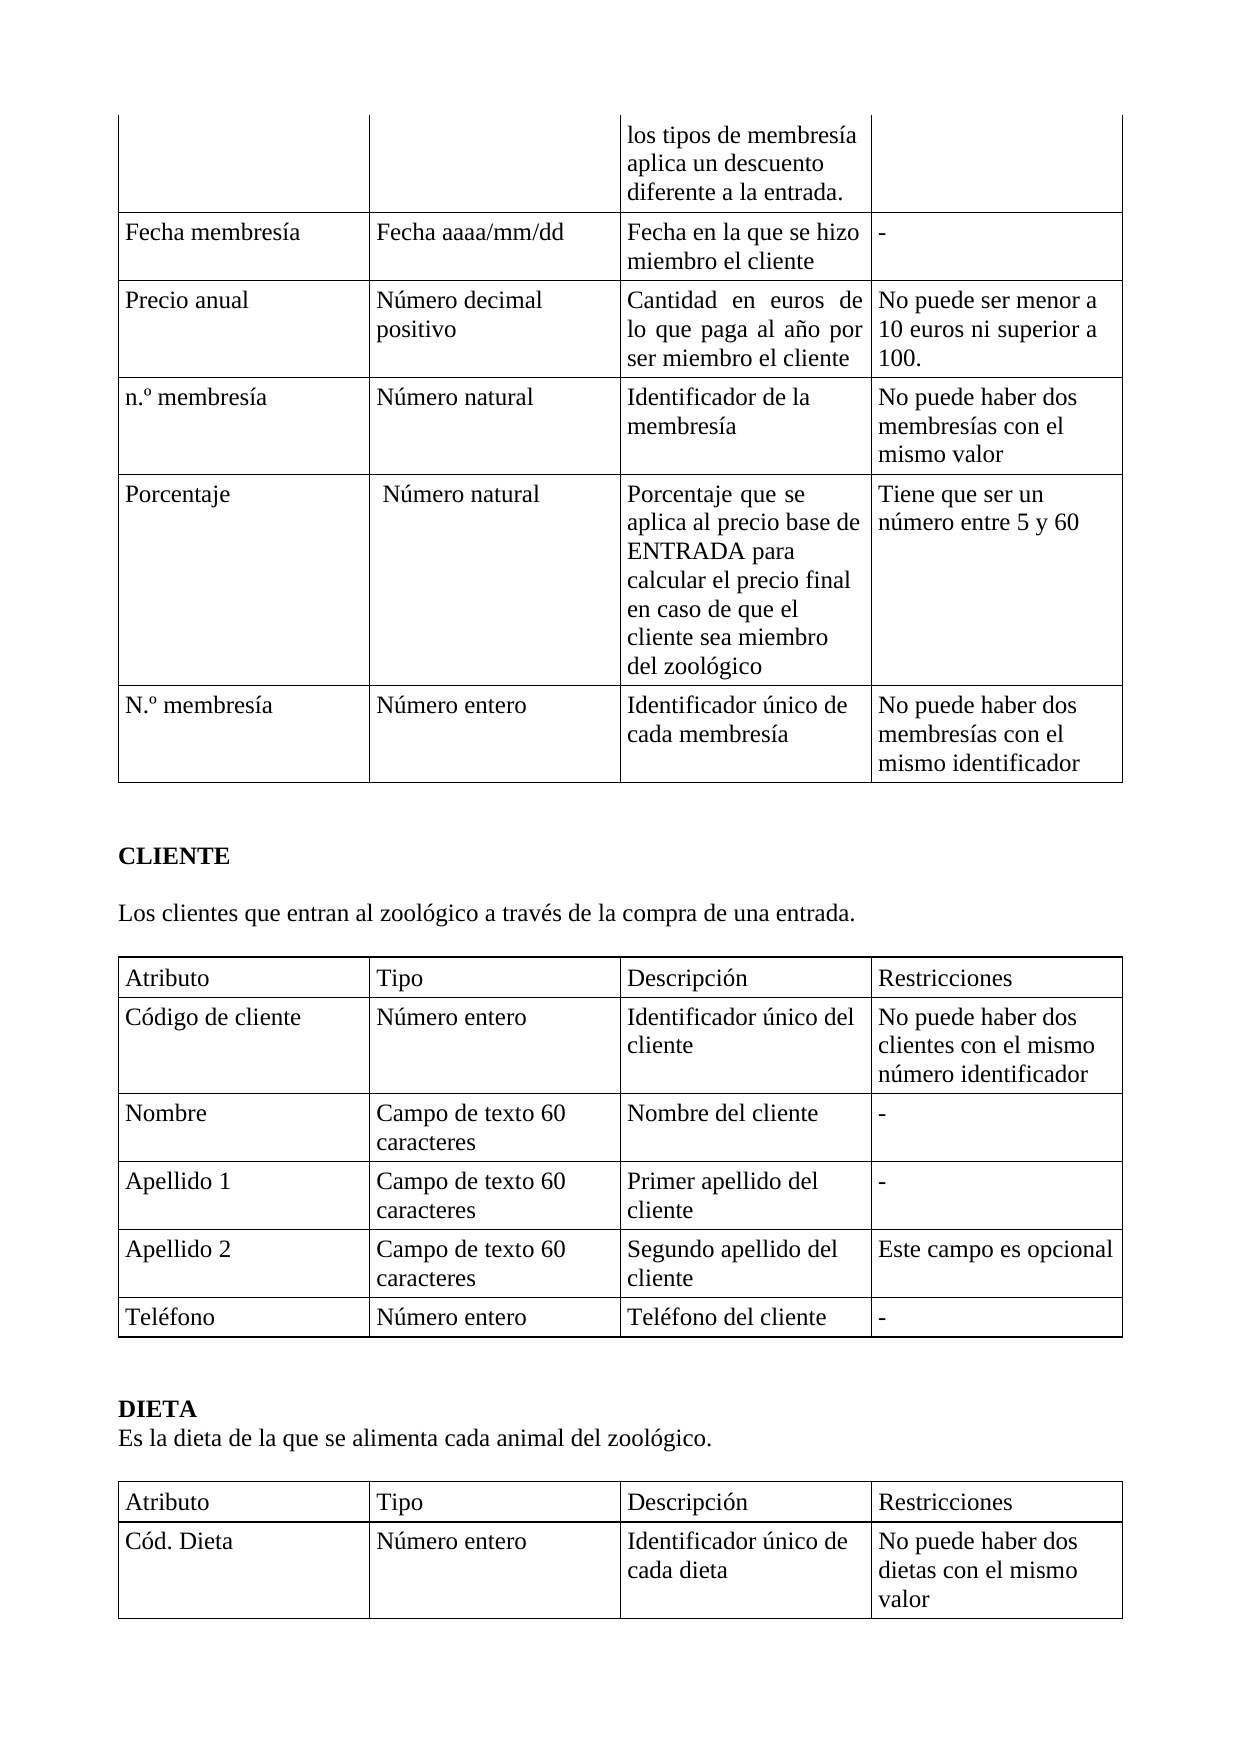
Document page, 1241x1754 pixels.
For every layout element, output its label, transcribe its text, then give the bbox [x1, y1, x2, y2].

table_header [370, 115, 620, 212]
table_cell Número entero [370, 1523, 620, 1618]
subtitle DIETA [118, 1395, 1136, 1423]
table_cell - [872, 213, 1122, 280]
table_header los tipos de membresía aplica un descuento diferente a la entrada. [621, 115, 871, 212]
table_cell Fecha en la que se hizo miembro el cliente [621, 213, 871, 280]
table_header Atributo [119, 958, 369, 997]
table_cell - [872, 1298, 1122, 1336]
table_cell Cód. Dieta [119, 1523, 369, 1618]
table_header [872, 115, 1122, 212]
table_cell No puede haber dos dietas con el mismo valor [872, 1523, 1122, 1618]
table_cell Nombre [119, 1094, 369, 1161]
table_header Restricciones [872, 958, 1122, 997]
table_cell Campo de texto 60 caracteres [370, 1230, 620, 1297]
table_cell Precio anual [119, 281, 369, 377]
table_cell Identificador único de cada dieta [621, 1523, 871, 1618]
table_header Descripción [621, 1482, 871, 1521]
text Los clientes que entran al zoológico a través de la compra de una entrada. [118, 898, 1136, 927]
table_header Descripción [621, 958, 871, 997]
table_cell No puede haber dos membresías con el mismo identificador [872, 686, 1122, 782]
table_cell N.º membresía [119, 686, 369, 782]
table_cell Tiene que ser un número entre 5 y 60 [872, 475, 1122, 685]
table_cell Apellido 1 [119, 1162, 369, 1229]
table_cell Número entero [370, 686, 620, 782]
table_cell Identificador único del cliente [621, 998, 871, 1093]
table_cell No puede haber dos clientes con el mismo número identificador [872, 998, 1122, 1093]
table_cell Número natural [370, 475, 620, 685]
table_cell Porcentaje [119, 475, 369, 685]
table_cell - [872, 1162, 1122, 1229]
table_cell Campo de texto 60 caracteres [370, 1162, 620, 1229]
table_cell Porcentaje que se aplica al precio base de ENTRADA para calcular el precio final en caso de que el cliente sea miembro del zoológico [621, 475, 871, 685]
table_header [119, 115, 369, 212]
table_header Atributo [119, 1482, 369, 1521]
table_cell Teléfono [119, 1298, 369, 1336]
table_cell Número entero [370, 998, 620, 1093]
table_cell Número natural [370, 378, 620, 473]
table_header Tipo [370, 958, 620, 997]
table_cell - [872, 1094, 1122, 1161]
table_cell Apellido 2 [119, 1230, 369, 1297]
table_cell Número decimal positivo [370, 281, 620, 377]
table_cell Nombre del cliente [621, 1094, 871, 1161]
table_cell No puede haber dos membresías con el mismo valor [872, 378, 1122, 473]
text Es la dieta de la que se alimenta cada animal del zoológico. [118, 1423, 1136, 1452]
table_cell Fecha aaaa/mm/dd [370, 213, 620, 280]
table_cell No puede ser menor a 10 euros ni superior a 100. [872, 281, 1122, 377]
table_cell Número entero [370, 1298, 620, 1336]
table_cell Cantidad en euros de lo que paga al año por ser miembro el cliente [621, 281, 871, 377]
table_cell Primer apellido del cliente [621, 1162, 871, 1229]
table_cell Fecha membresía [119, 213, 369, 280]
table_cell Teléfono del cliente [621, 1298, 871, 1336]
table_header Tipo [370, 1482, 620, 1521]
subtitle CLIENTE [118, 841, 1136, 870]
table_cell Código de cliente [119, 998, 369, 1093]
table_cell Identificador de la membresía [621, 378, 871, 473]
table_cell n.º membresía [119, 378, 369, 473]
table_cell Este campo es opcional [872, 1230, 1122, 1297]
table_cell Identificador único de cada membresía [621, 686, 871, 782]
table_header Restricciones [872, 1482, 1122, 1521]
table_cell Segundo apellido del cliente [621, 1230, 871, 1297]
table_cell Campo de texto 60 caracteres [370, 1094, 620, 1161]
